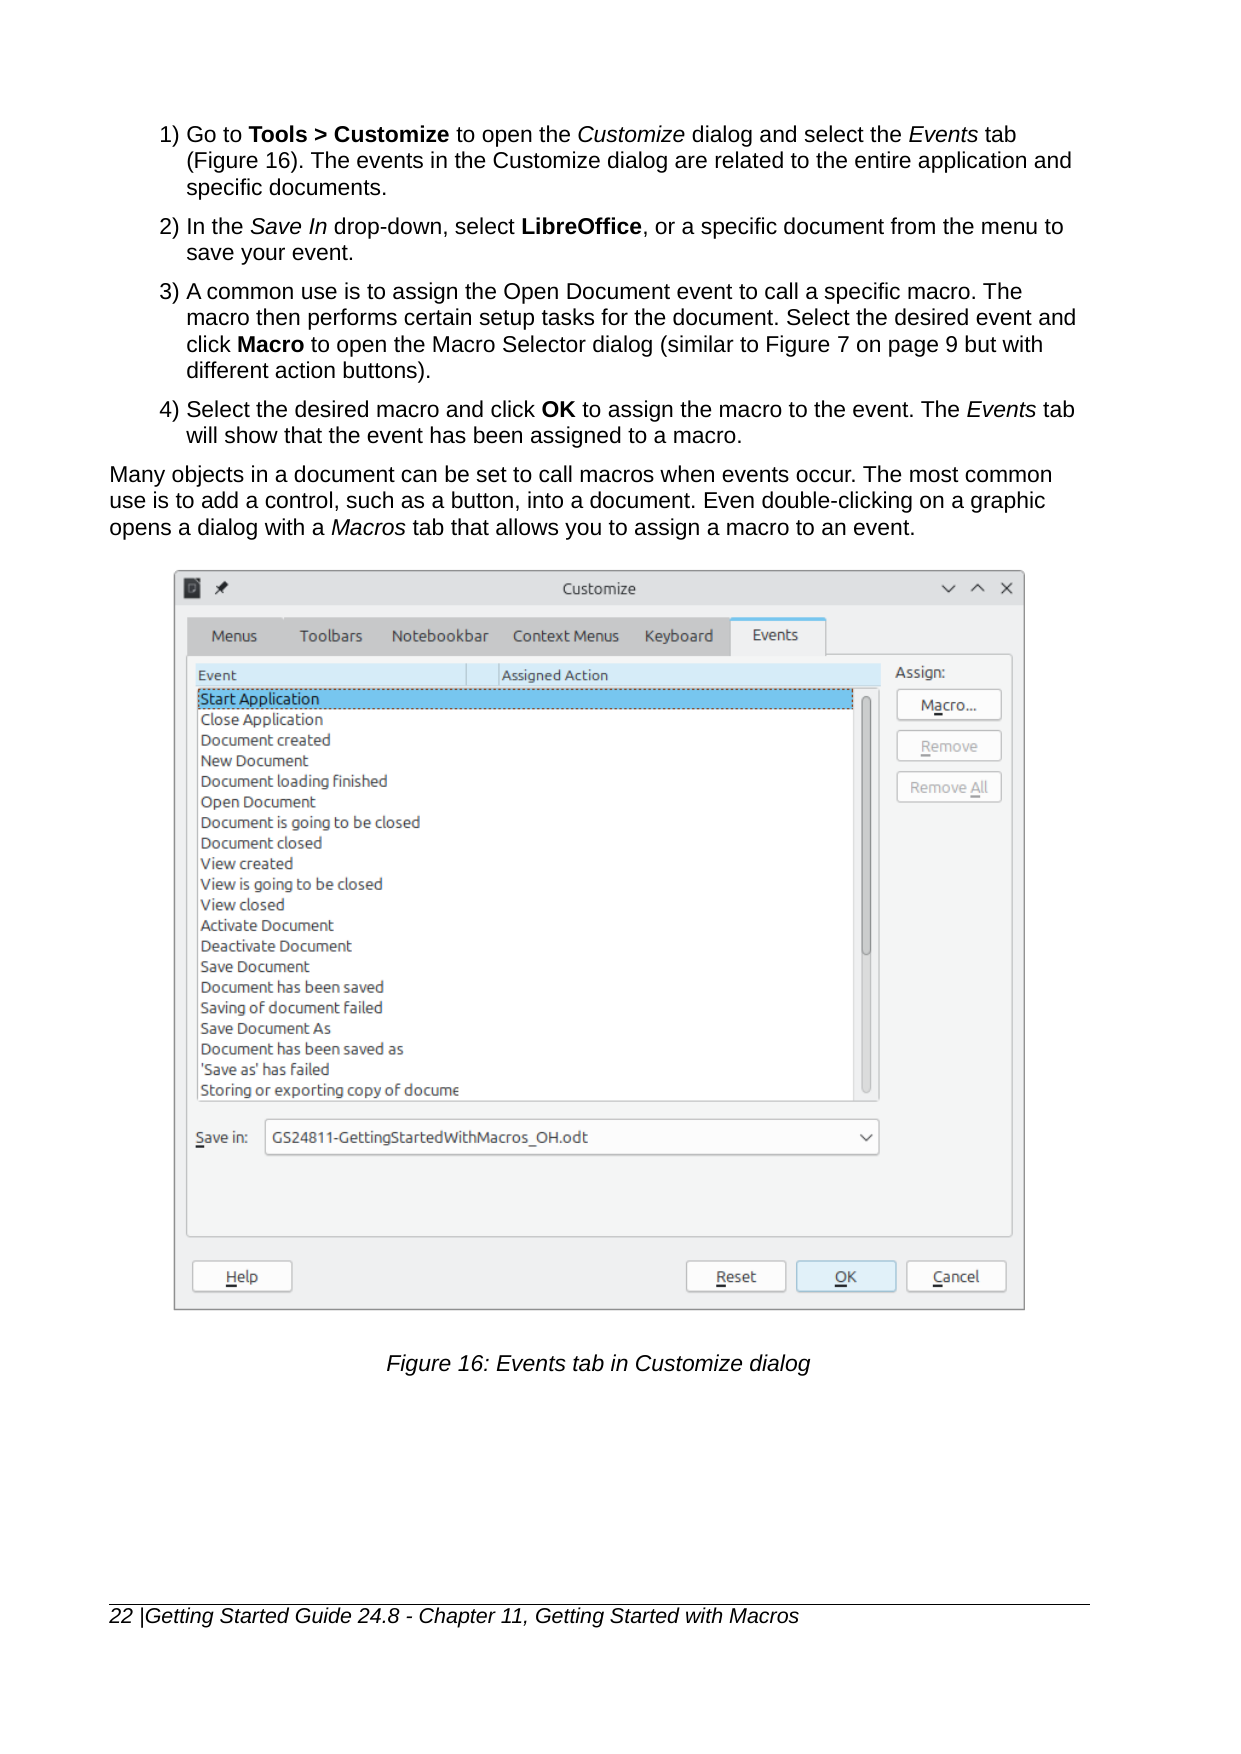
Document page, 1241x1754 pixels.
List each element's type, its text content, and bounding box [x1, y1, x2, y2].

picture [151, 552, 1048, 1338]
text Figure 16: Events tab in Customize dialog [151, 1350, 1048, 1376]
list In the Save In drop-down, select LibreOffice, or a specific document from the menu to save your event. [186, 213, 1090, 265]
text Many objects in a document can be set to call macros when events occur. The most common use is to add a control, such as a button, into a document. Even double-clicking on a graphic opens a dialog with a Macros tab that allows you to assign a macro to an event. [109, 461, 1090, 540]
list Go to Tools > Customize to open the Customize dialog and select the Events tab (Figure 16). The events in the Customize dialog are related to the entire application and specific documents. [186, 121, 1090, 200]
list A common use is to assign the Open Document event to call a specific macro. The macro then performs certain setup tasks for the document. Select the desired event and click Macro to open the Macro Selector dialog (similar to Figure 7 on page 9 but with different action buttons). [186, 278, 1090, 383]
list Select the desired macro and click OK to assign the macro to the event. The Events tab will show that the event has been assigned to a macro. [186, 396, 1090, 448]
